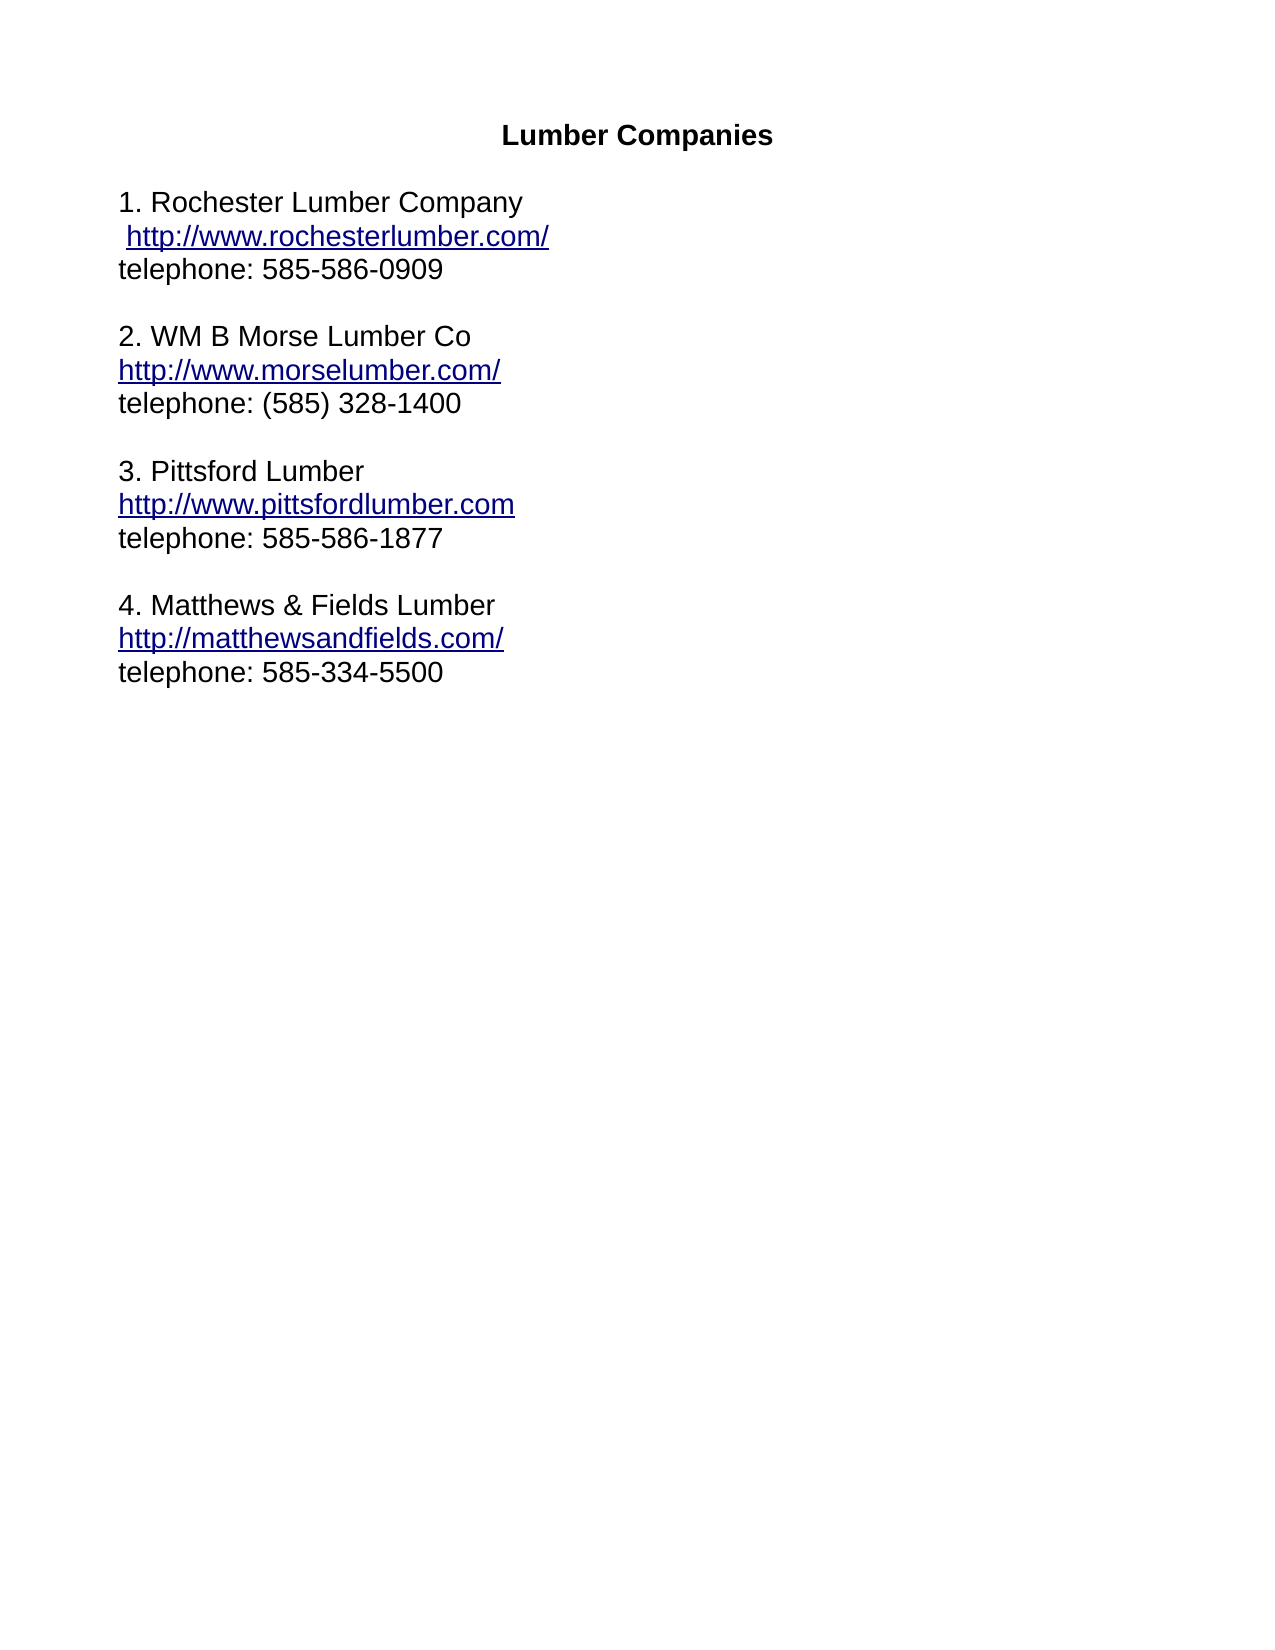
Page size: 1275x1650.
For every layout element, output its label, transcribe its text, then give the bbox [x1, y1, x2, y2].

text Lumber Companies [118, 118, 1157, 152]
text telephone: 585-586-1877 [118, 521, 1157, 554]
text http://www.rochesterlumber.com/ [118, 219, 1157, 252]
text http://www.morselumber.com/ [118, 353, 1157, 386]
text http://matthewsandfields.com/ [118, 621, 1157, 655]
text telephone: 585-334-5500 [118, 655, 1157, 688]
text http://www.pittsfordlumber.com [118, 487, 1157, 521]
text 2. WM B Morse Lumber Co [118, 319, 1157, 353]
text telephone: (585) 328-1400 [118, 386, 1157, 420]
text telephone: 585-586-0909 [118, 252, 1157, 286]
text 3. Pittsford Lumber [118, 453, 1157, 487]
text 4. Matthews & Fields Lumber [118, 588, 1157, 621]
text 1. Rochester Lumber Company [118, 185, 1157, 219]
